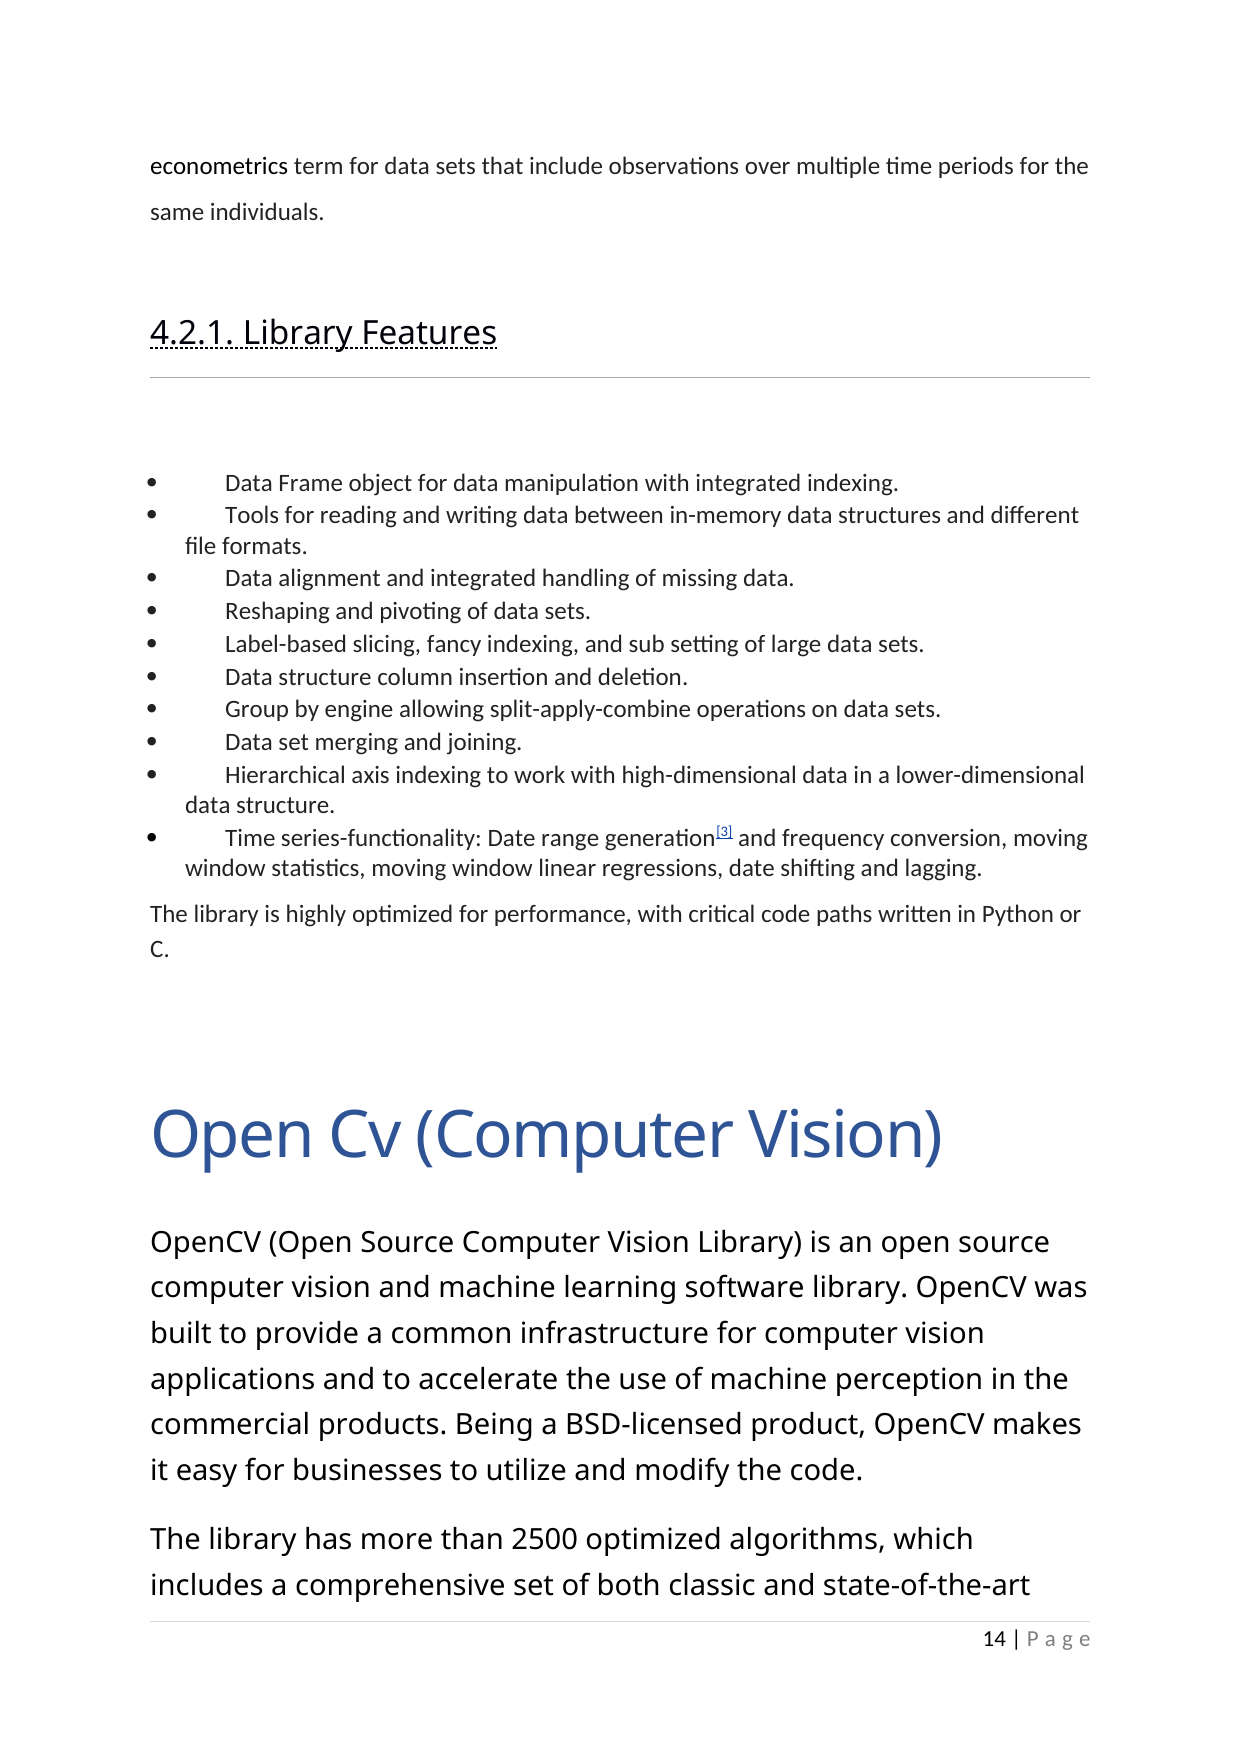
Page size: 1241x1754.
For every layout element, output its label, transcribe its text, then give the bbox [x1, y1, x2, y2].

list Data Frame object for data manipulation with integrated indexing. [147, 467, 1090, 497]
subtitle Open Cv (Computer Vision) [150, 1087, 1090, 1176]
list Data alignment and integrated handling of missing data. [147, 563, 1090, 593]
text The library has more than 2500 optimized algorithms, which includes a comprehensive set of both classic and state-of-the-art [150, 1518, 1090, 1603]
list Tools for reading and writing data between in-memory data structures and different file formats. [147, 499, 1090, 560]
list Data structure column insertion and deletion. [147, 661, 1090, 691]
text econometrics term for data sets that include observations over multiple time periods for the same individuals. [150, 150, 1090, 226]
subtitle 4.2.1. Library Features [150, 308, 1090, 377]
list Data set merging and joining. [147, 726, 1090, 757]
list Label-based slicing, fancy indexing, and sub setting of large data sets. [147, 628, 1090, 658]
list Time series-functionality: Date range generation[3] and frequency conversion, moving window statistics, moving window linear regressions, date shifting and lagging. [147, 822, 1090, 883]
list Group by engine allowing split-apply-combine operations on data sets. [147, 693, 1090, 724]
list Hierarchical axis indexing to work with high-dimensional data in a lower-dimensional data structure. [147, 759, 1090, 820]
list Reshaping and pivoting of data sets. [147, 595, 1090, 626]
text OpenCV (Open Source Computer Vision Library) is an open source computer vision and machine learning software library. OpenCV was built to provide a common infrastructure for computer vision applications and to accelerate the use of machine perception in the commercial products. Being a BSD-licensed product, OpenCV makes it easy for businesses to utilize and modify the code. [150, 1221, 1090, 1489]
text The library is highly optimized for performance, with critical code paths written in Python or C. [150, 894, 1090, 963]
